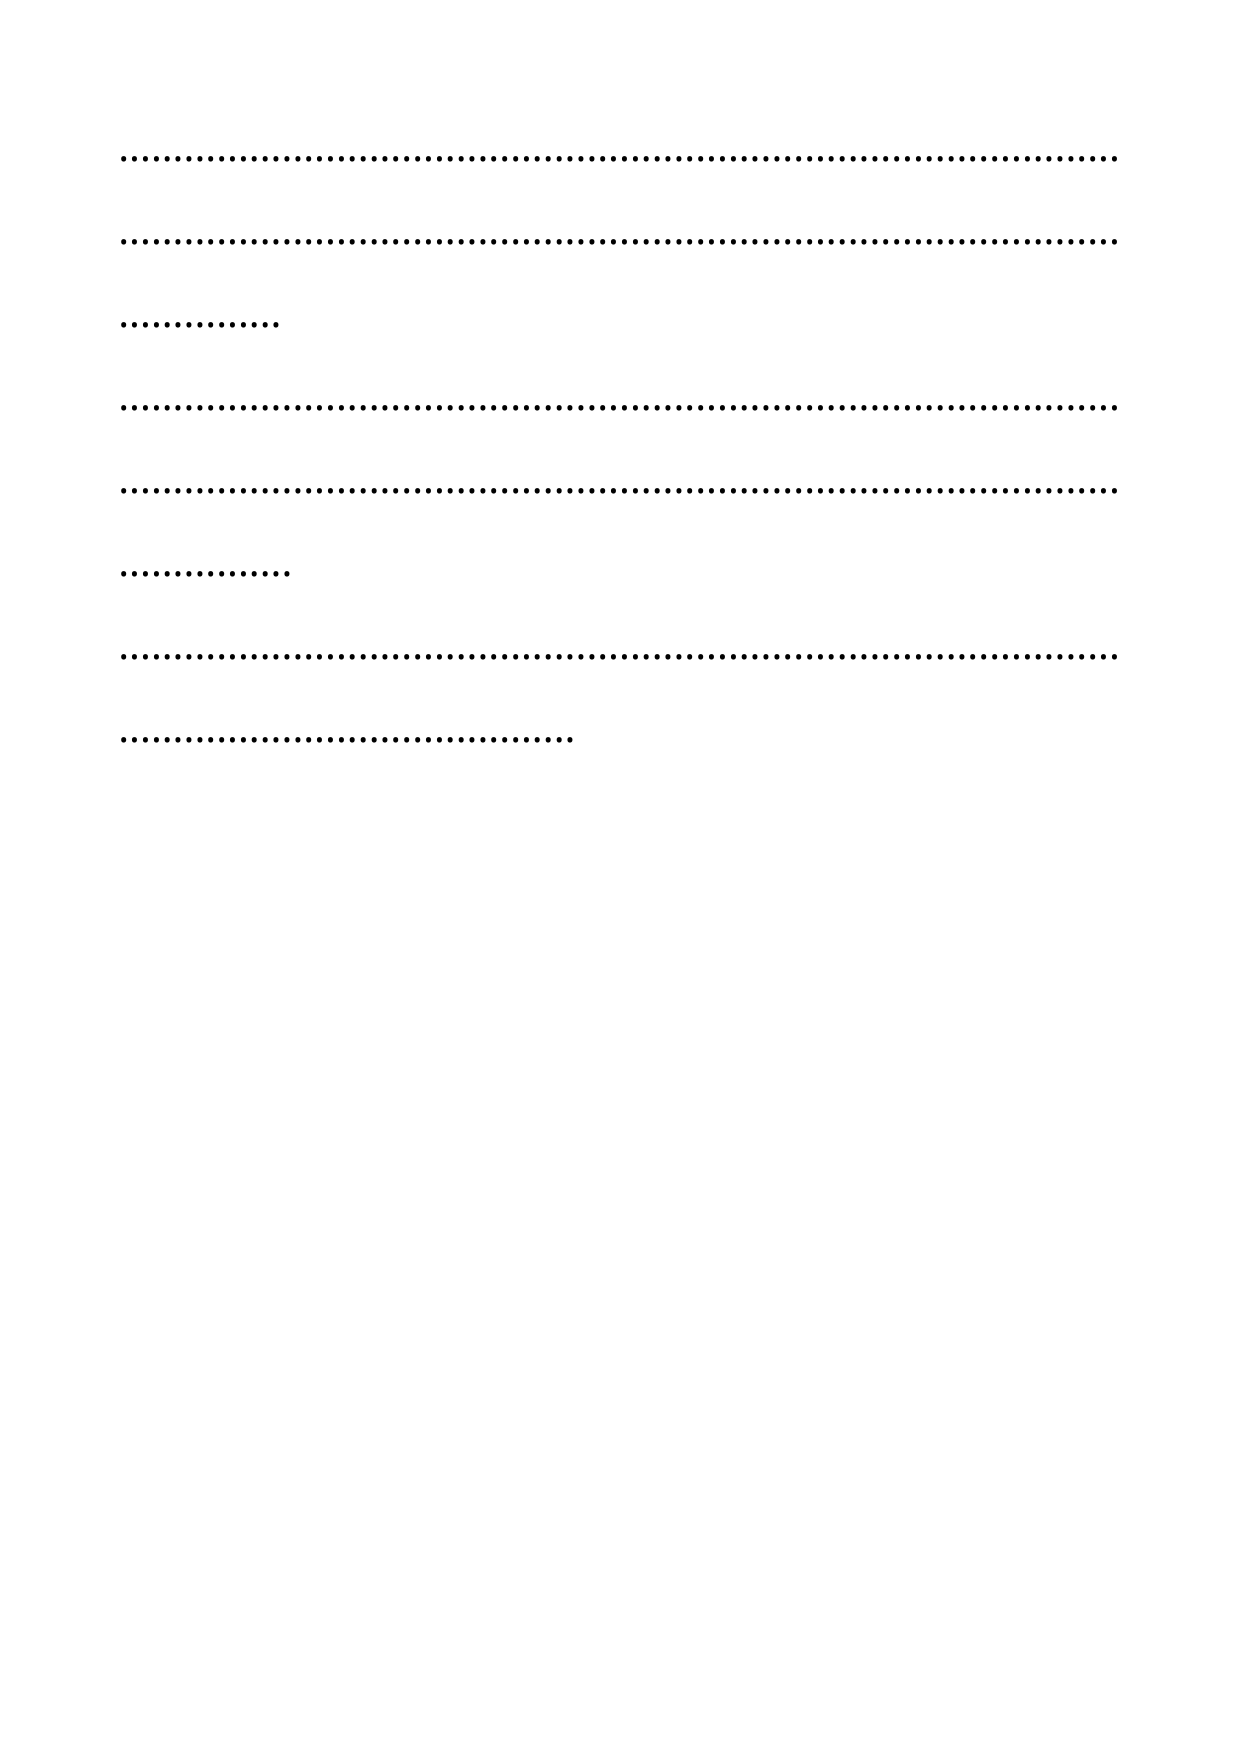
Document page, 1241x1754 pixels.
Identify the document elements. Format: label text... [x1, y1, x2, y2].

text ....................................................................................................................................................................................................... [118, 118, 1122, 339]
text ........................................................................................................................................................................................................ [118, 367, 1122, 588]
text ...................................................................................................................................... [118, 616, 1122, 754]
